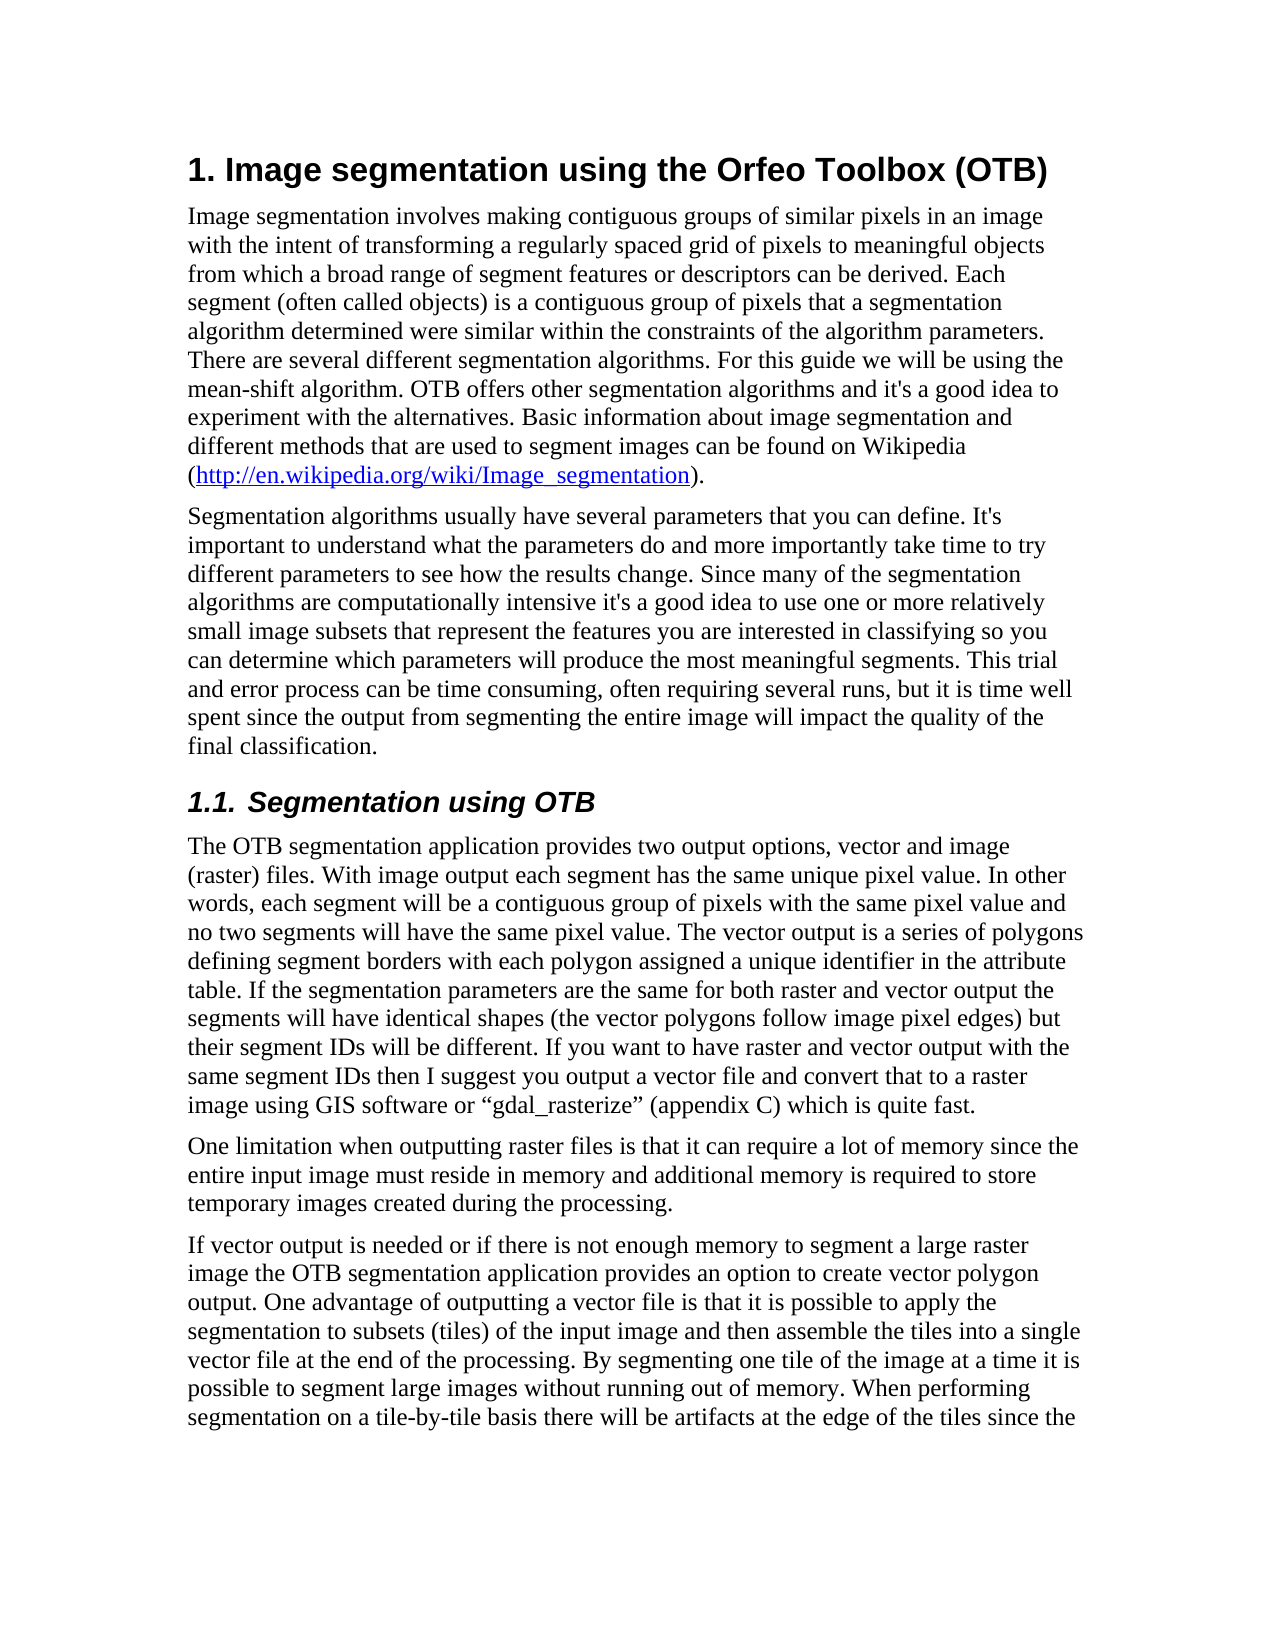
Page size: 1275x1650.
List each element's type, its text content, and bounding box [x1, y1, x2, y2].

text One limitation when outputting raster files is that it can require a lot of memory since the entire input image must reside in memory and additional memory is required to store temporary images created during the processing. [187, 1131, 1087, 1217]
text Segmentation algorithms usually have several parameters that you can define. It's important to understand what the parameters do and more importantly take time to try different parameters to see how the results change. Since many of the segmentation algorithms are computationally intensive it's a good idea to use one or more relatively small image subsets that represent the features you are interested in classifying so you can determine which parameters will produce the most meaningful segments. This trial and error process can be time consuming, often requiring several runs, but it is time well spent since the output from segmenting the entire image will impact the quality of the final classification. [187, 501, 1087, 760]
text Image segmentation involves making contiguous groups of similar pixels in an image with the intent of transforming a regularly spaced grid of pixels to meaningful objects from which a broad range of segment features or descriptors can be derived. Each segment (often called objects) is a contiguous group of pixels that a segmentation algorithm determined were similar within the constraints of the algorithm parameters. There are several different segmentation algorithms. For this guide we will be using the mean-shift algorithm. OTB offers other segmentation algorithms and it's a good idea to experiment with the alternatives. Basic information about image segmentation and different methods that are used to segment images can be found on Wikipedia (http://en.wikipedia.org/wiki/Image_segmentation). [187, 201, 1087, 489]
text The OTB segmentation application provides two output options, vector and image (raster) files. With image output each segment has the same unique pixel value. In other words, each segment will be a contiguous group of pixels with the same pixel value and no two segments will have the same pixel value. The vector output is a series of polygons defining segment borders with each polygon assigned a unique identifier in the attribute table. If the segmentation parameters are the same for both raster and vector output the segments will have identical shapes (the vector polygons follow image pixel edges) but their segment IDs will be different. If you want to have raster and vector output with the same segment IDs then I suggest you output a vector file and convert that to a raster image using GIS software or “gdal_rasterize” (appendix C) which is quite fast. [187, 831, 1087, 1118]
subtitle Image segmentation using the Orfeo Toolbox (OTB) [187, 150, 1087, 189]
subtitle Segmentation using OTB [187, 785, 1087, 818]
text If vector output is needed or if there is not enough memory to segment a large raster image the OTB segmentation application provides an option to create vector polygon output. One advantage of outputting a vector file is that it is possible to apply the segmentation to subsets (tiles) of the input image and then assemble the tiles into a single vector file at the end of the processing. By segmenting one tile of the image at a time it is possible to segment large images without running out of memory. When performing segmentation on a tile-by-tile basis there will be artifacts at the edge of the tiles since the [187, 1230, 1087, 1431]
